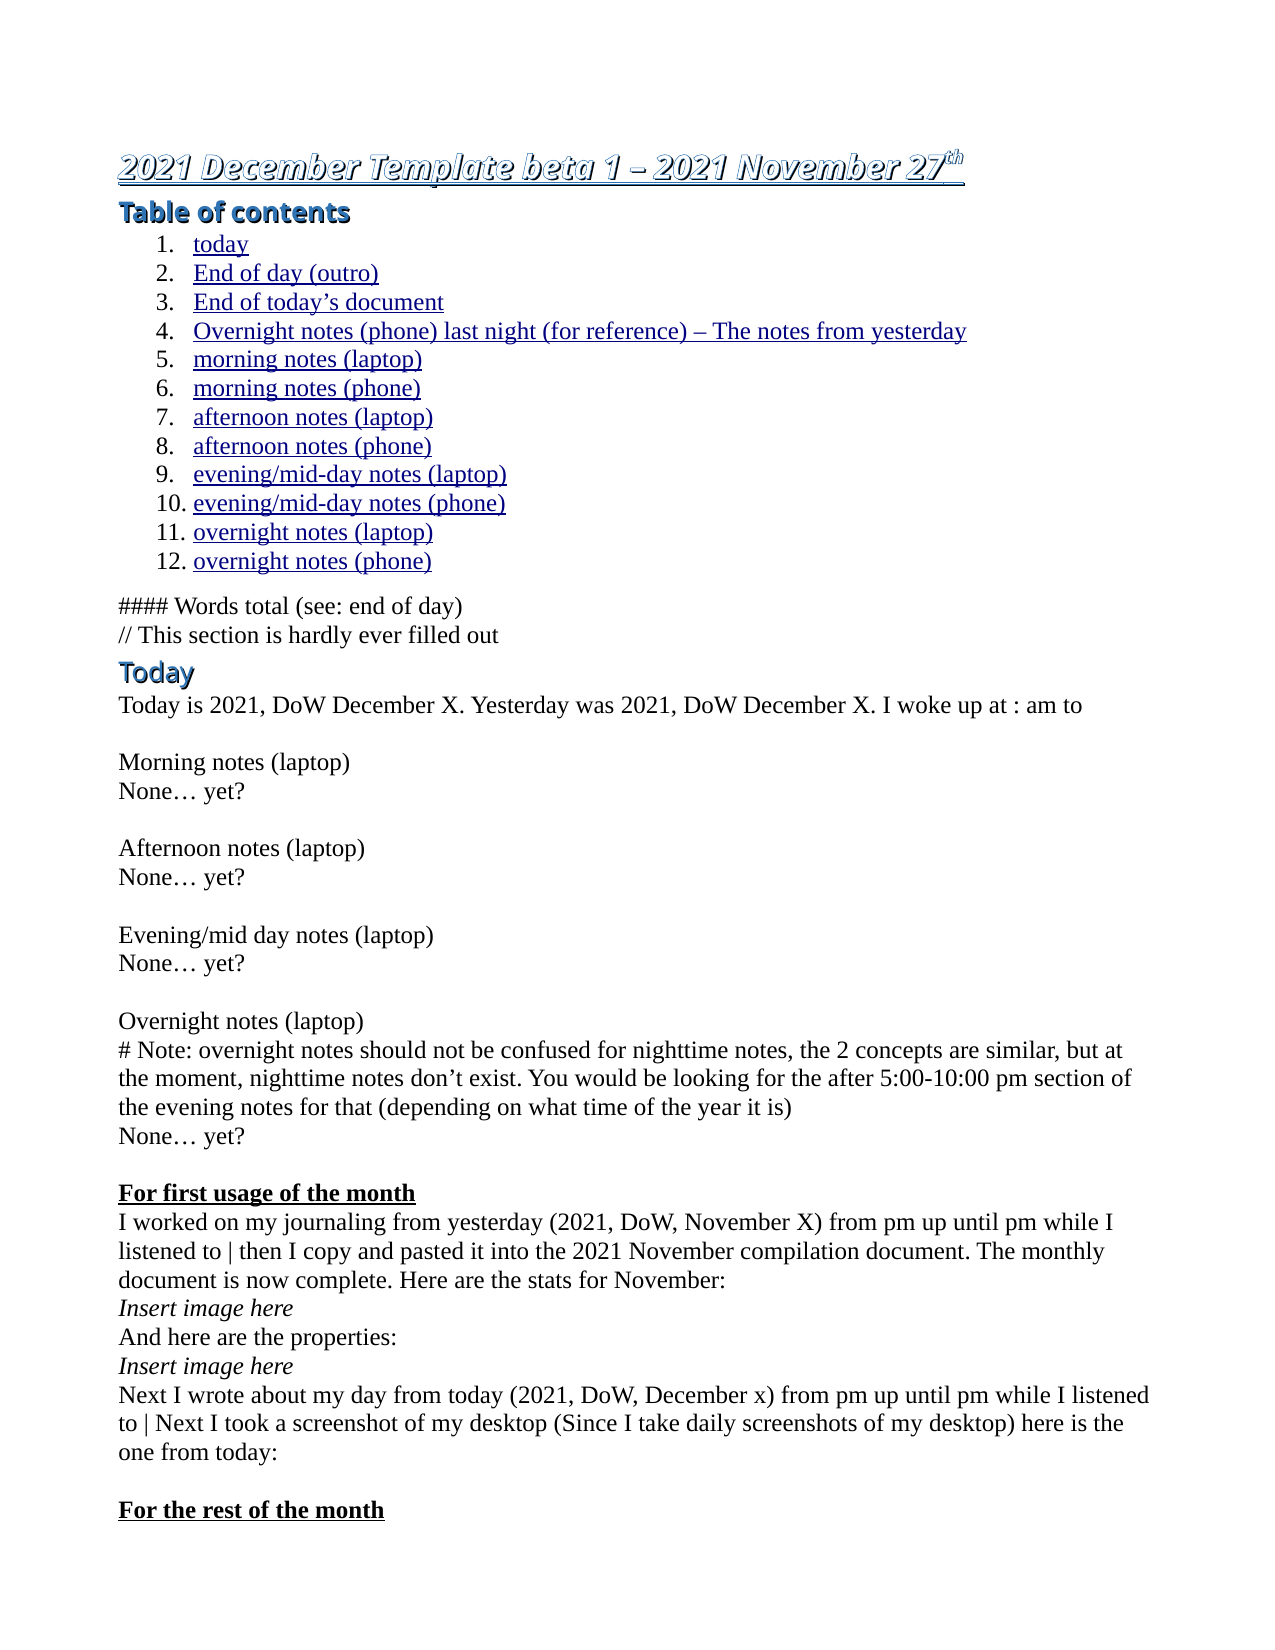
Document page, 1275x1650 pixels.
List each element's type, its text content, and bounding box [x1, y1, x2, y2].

text #### Words total (see: end of day) [118, 591, 1157, 620]
subtitle 2021 December Template beta 1 – 2021 November 27th [118, 143, 1157, 188]
text Insert image here [118, 1351, 1157, 1380]
list today [156, 229, 1157, 258]
list afternoon notes (phone) [156, 431, 1157, 459]
list End of today’s document [156, 287, 1157, 316]
text None… yet? [118, 776, 1157, 805]
text For the rest of the month [118, 1495, 1157, 1523]
subtitle Today [118, 653, 1157, 690]
text Morning notes (laptop) [118, 747, 1157, 776]
list evening/mid-day notes (laptop) [156, 459, 1157, 488]
text None… yet? [118, 1121, 1157, 1150]
list End of day (outro) [156, 258, 1157, 287]
text Insert image here [118, 1293, 1157, 1322]
text For first usage of the month [118, 1178, 1157, 1207]
subtitle Table of contents [118, 193, 1157, 229]
list overnight notes (laptop) [156, 517, 1157, 546]
text # Note: overnight notes should not be confused for nighttime notes, the 2 concepts are similar, but at the moment, nighttime notes don’t exist. You would be looking for the after 5:00-10:00 pm section of the evening notes for that (depending on what time of the year it is) [118, 1035, 1157, 1121]
list overnight notes (phone) [156, 546, 1157, 574]
text Next I wrote about my day from today (2021, DoW, December x) from pm up until pm while I listened to | Next I took a screenshot of my desktop (Since I take daily screenshots of my desktop) here is the one from today: [118, 1380, 1157, 1466]
text Today is 2021, DoW December X. Yesterday was 2021, DoW December X. I woke up at : am to [118, 690, 1157, 718]
text I worked on my journaling from yesterday (2021, DoW, November X) from pm up until pm while I listened to | then I copy and pasted it into the 2021 November compilation document. The monthly document is now complete. Here are the stats for November: [118, 1207, 1157, 1293]
text Afternoon notes (laptop) [118, 833, 1157, 862]
list morning notes (phone) [156, 373, 1157, 402]
list afternoon notes (laptop) [156, 402, 1157, 431]
list morning notes (laptop) [156, 344, 1157, 373]
text None… yet? [118, 862, 1157, 891]
text Evening/mid day notes (laptop) [118, 920, 1157, 948]
list Overnight notes (phone) last night (for reference) – The notes from yesterday [156, 316, 1157, 344]
text And here are the properties: [118, 1322, 1157, 1351]
text None… yet? [118, 948, 1157, 977]
list evening/mid-day notes (phone) [156, 488, 1157, 517]
text Overnight notes (laptop) [118, 1006, 1157, 1035]
text // This section is hardly ever filled out [118, 620, 1157, 649]
